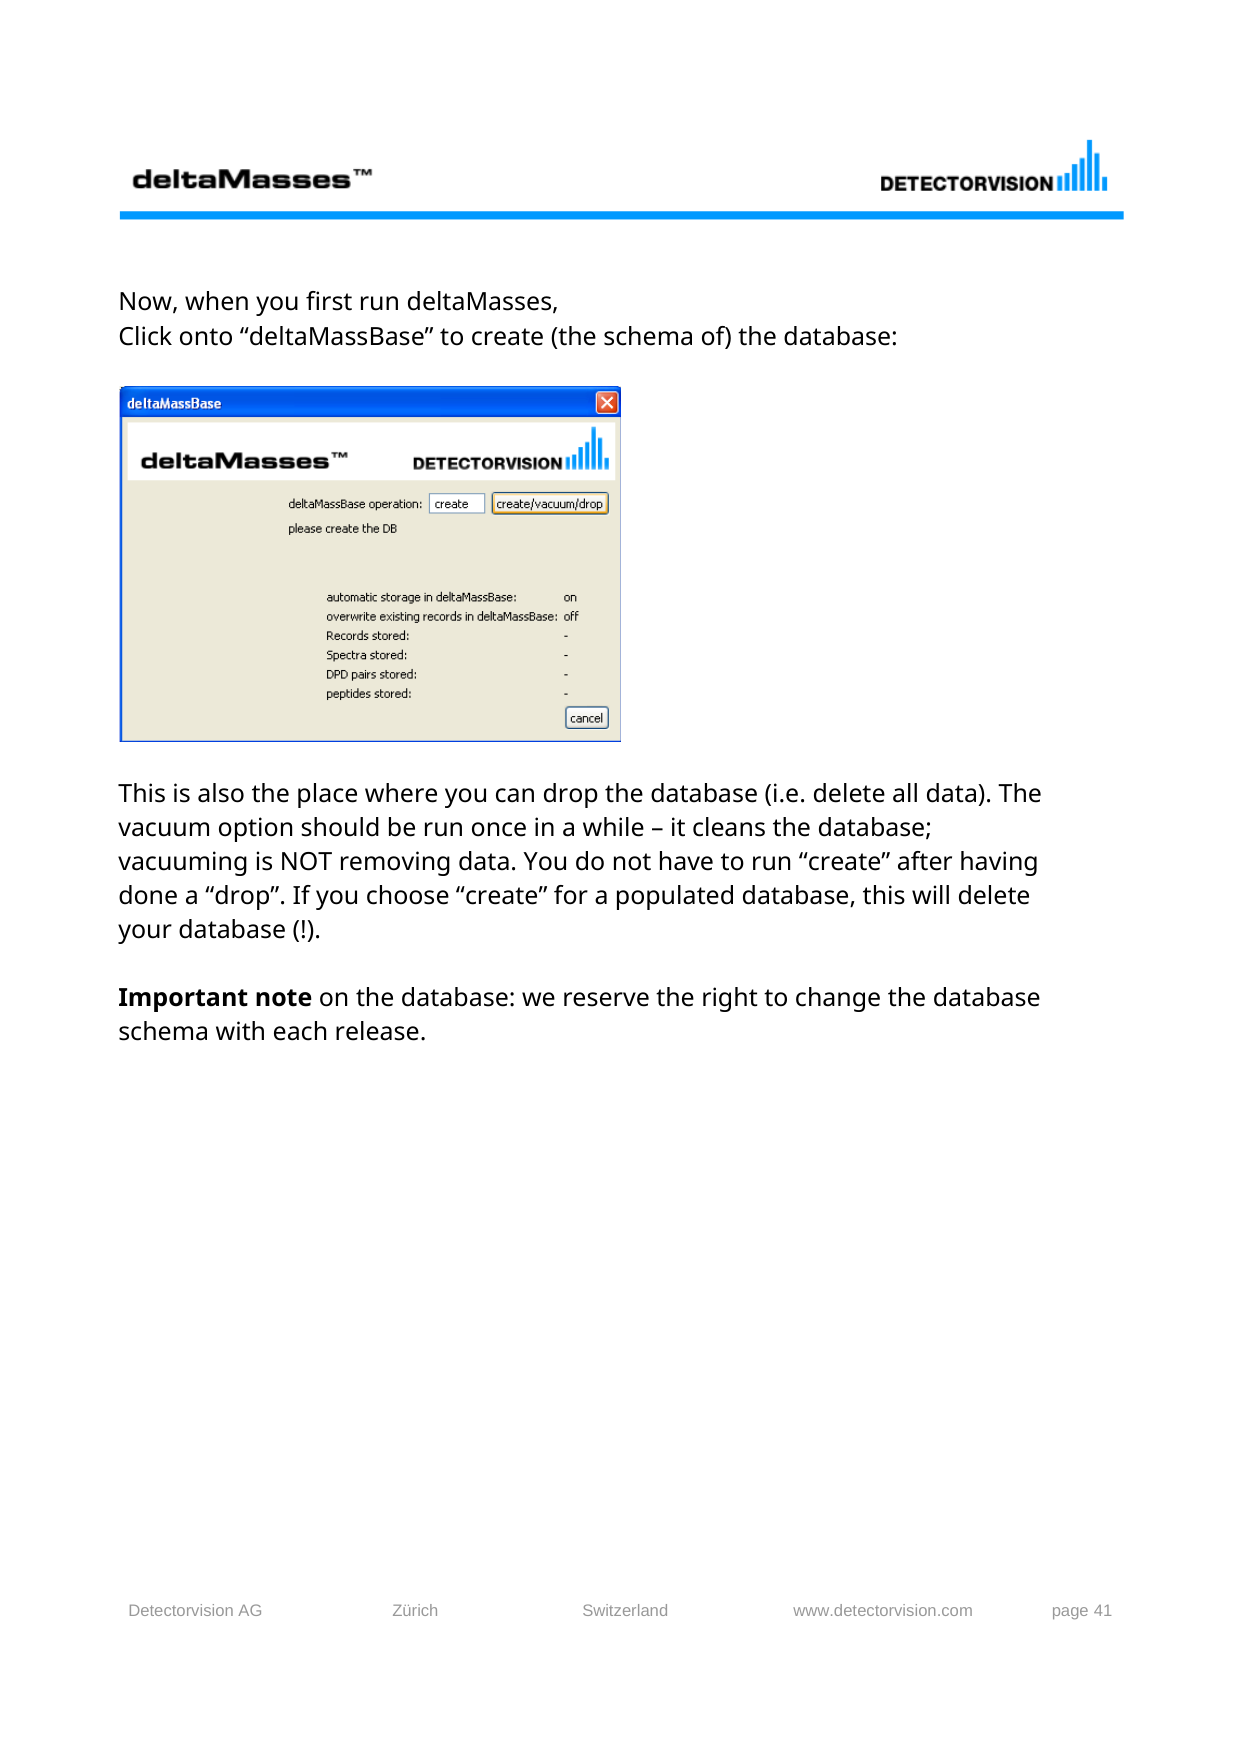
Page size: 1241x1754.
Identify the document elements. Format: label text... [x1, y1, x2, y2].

text Now, when you first run deltaMasses, [118, 284, 1122, 318]
text This is also the place where you can drop the database (i.e. delete all data). The [118, 775, 1122, 809]
text your database (!). [118, 911, 1122, 946]
picture [875, 121, 1121, 196]
text done a “drop”. If you choose “create” for a populated database, this will delete [118, 877, 1122, 911]
picture [119, 210, 1124, 221]
text vacuum option should be run once in a while – it cleans the database; [118, 809, 1122, 843]
text Important note on the database: we reserve the right to change the database schema with each release. [118, 979, 1122, 1048]
text vacuuming is NOT removing data. You do not have to run “create” after having [118, 843, 1122, 877]
picture [121, 121, 380, 196]
text Click onto “deltaMassBase” to create (the schema of) the database: [118, 318, 1122, 352]
